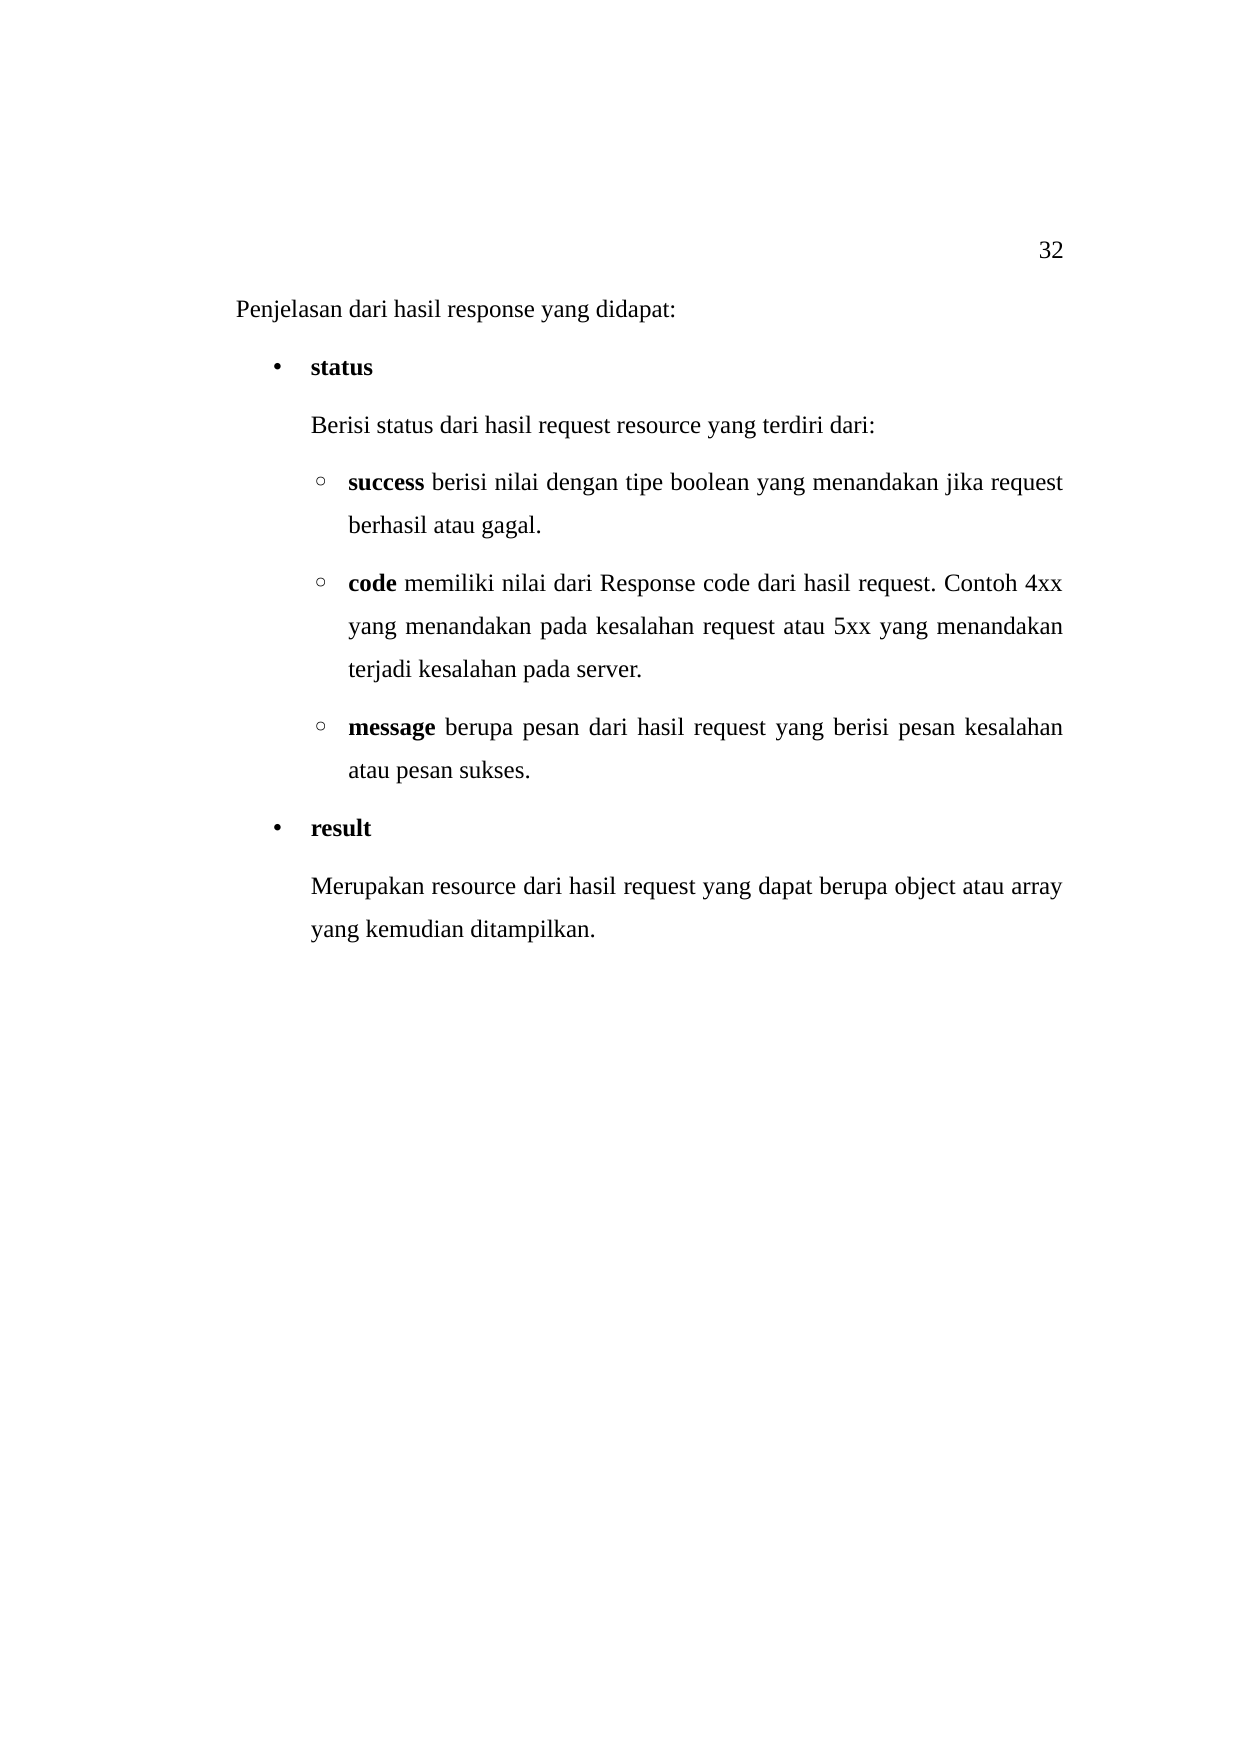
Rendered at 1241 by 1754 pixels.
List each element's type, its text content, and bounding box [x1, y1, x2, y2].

list code memiliki nilai dari Response code dari hasil request. Contoh 4xx yang menandakan pada kesalahan request atau 5xx yang menandakan terjadi kesalahan pada server. [311, 568, 1063, 683]
list status [273, 352, 1063, 381]
text Penjelasan dari hasil response yang didapat: [236, 294, 1063, 323]
list Merupakan resource dari hasil request yang dapat berupa object atau array yang kemudian ditampilkan. [273, 871, 1063, 943]
list success berisi nilai dengan tipe boolean yang menandakan jika request berhasil atau gagal. [311, 467, 1063, 539]
list message berupa pesan dari hasil request yang berisi pesan kesalahan atau pesan sukses. [311, 712, 1063, 784]
list result [273, 813, 1063, 842]
list Berisi status dari hasil request resource yang terdiri dari: [273, 410, 1063, 438]
